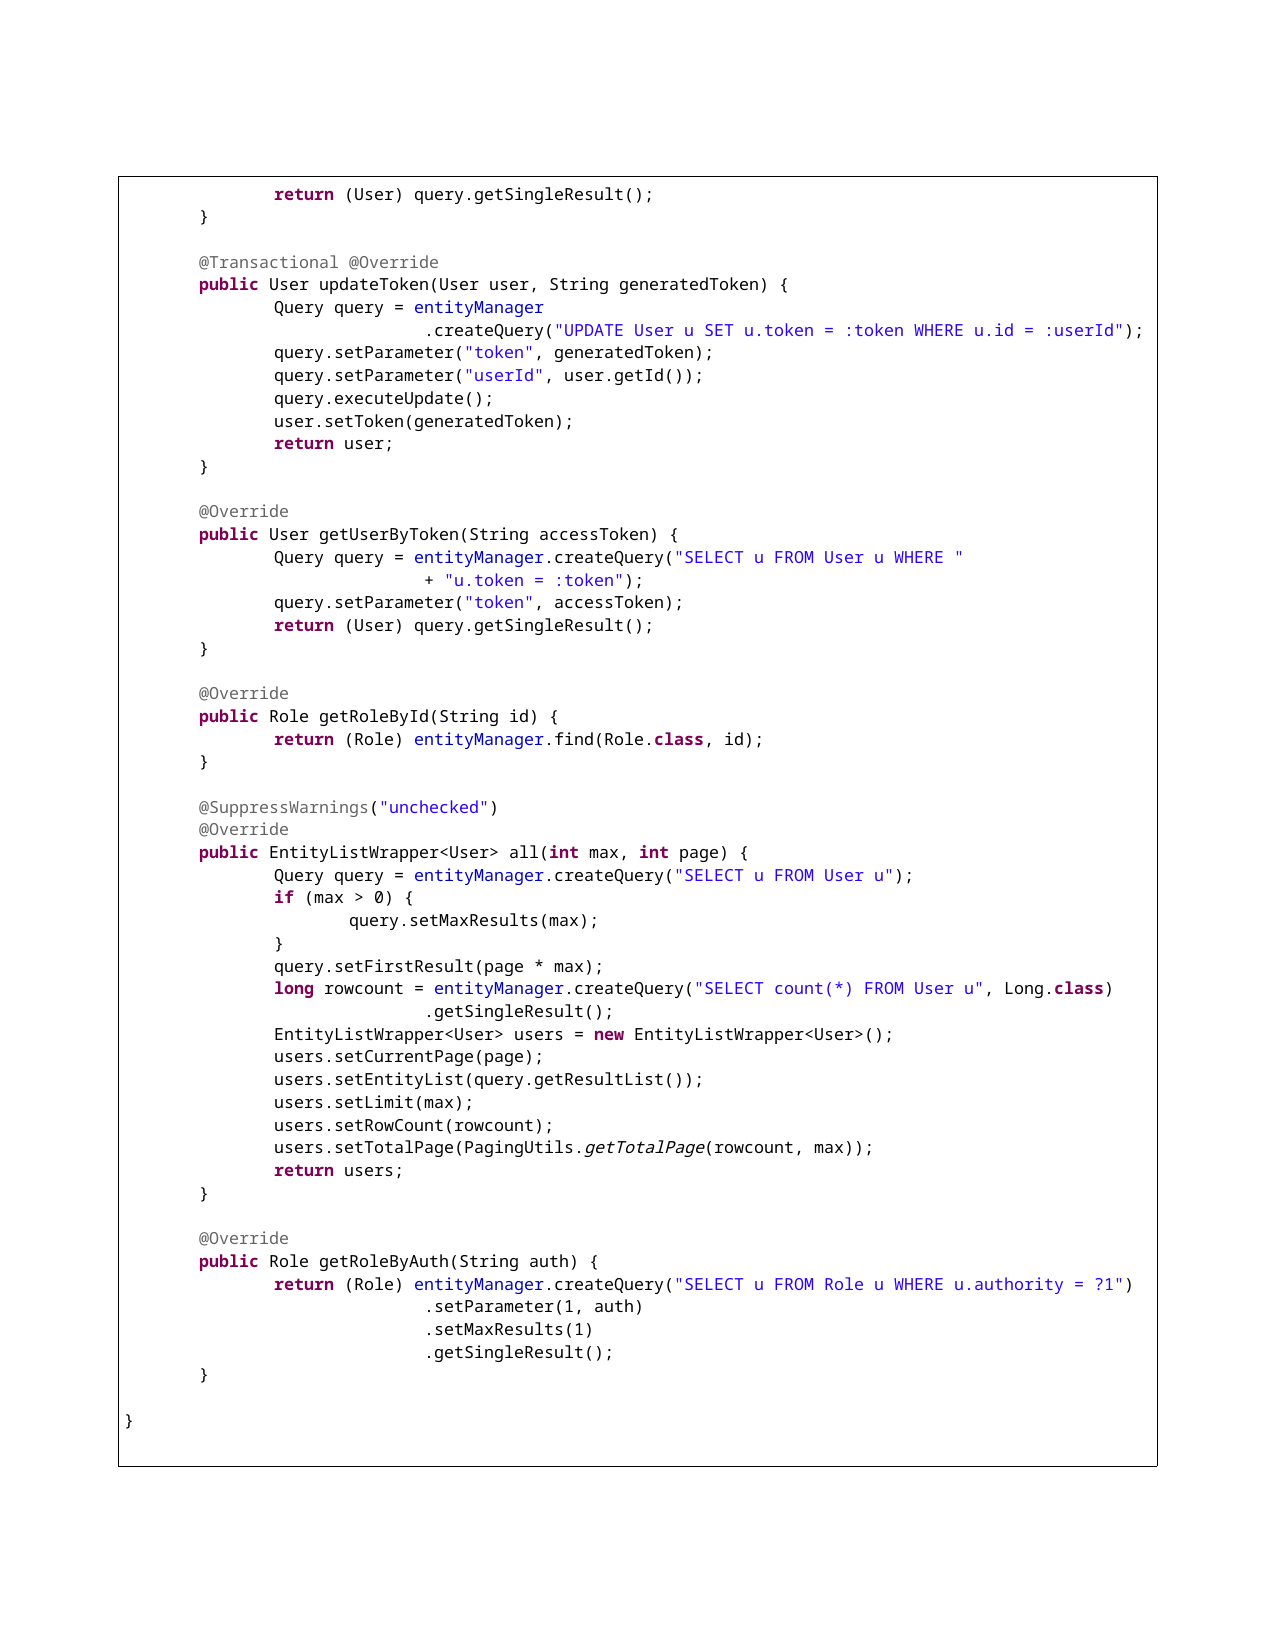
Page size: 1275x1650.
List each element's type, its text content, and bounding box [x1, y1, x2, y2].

table_header return (User) query.getSingleResult(); } @Transactional @Override public User updateToken(User user, String generatedToken) { Query query = entityManager .createQuery("UPDATE User u SET u.token = :token WHERE u.id = :userId"); query.setParameter("token", generatedToken); query.setParameter("userId", user.getId()); query.executeUpdate(); user.setToken(generatedToken); return user; } @Override public User getUserByToken(String accessToken) { Query query = entityManager.createQuery("SELECT u FROM User u WHERE " + "u.token = :token"); query.setParameter("token", accessToken); return (User) query.getSingleResult(); } @Override public Role getRoleById(String id) { return (Role) entityManager.find(Role.class, id); } @SuppressWarnings("unchecked") @Override public EntityListWrapper<User> all(int max, int page) { Query query = entityManager.createQuery("SELECT u FROM User u"); if (max > 0) { query.setMaxResults(max); } query.setFirstResult(page * max); long rowcount = entityManager.createQuery("SELECT count(*) FROM User u", Long.class) .getSingleResult(); EntityListWrapper<User> users = new EntityListWrapper<User>(); users.setCurrentPage(page); users.setEntityList(query.getResultList()); users.setLimit(max); users.setRowCount(rowcount); users.setTotalPage(PagingUtils.getTotalPage(rowcount, max)); return users; } @Override public Role getRoleByAuth(String auth) { return (Role) entityManager.createQuery("SELECT u FROM Role u WHERE u.authority = ?1") .setParameter(1, auth) .setMaxResults(1) .getSingleResult(); } } [119, 177, 1157, 1466]
